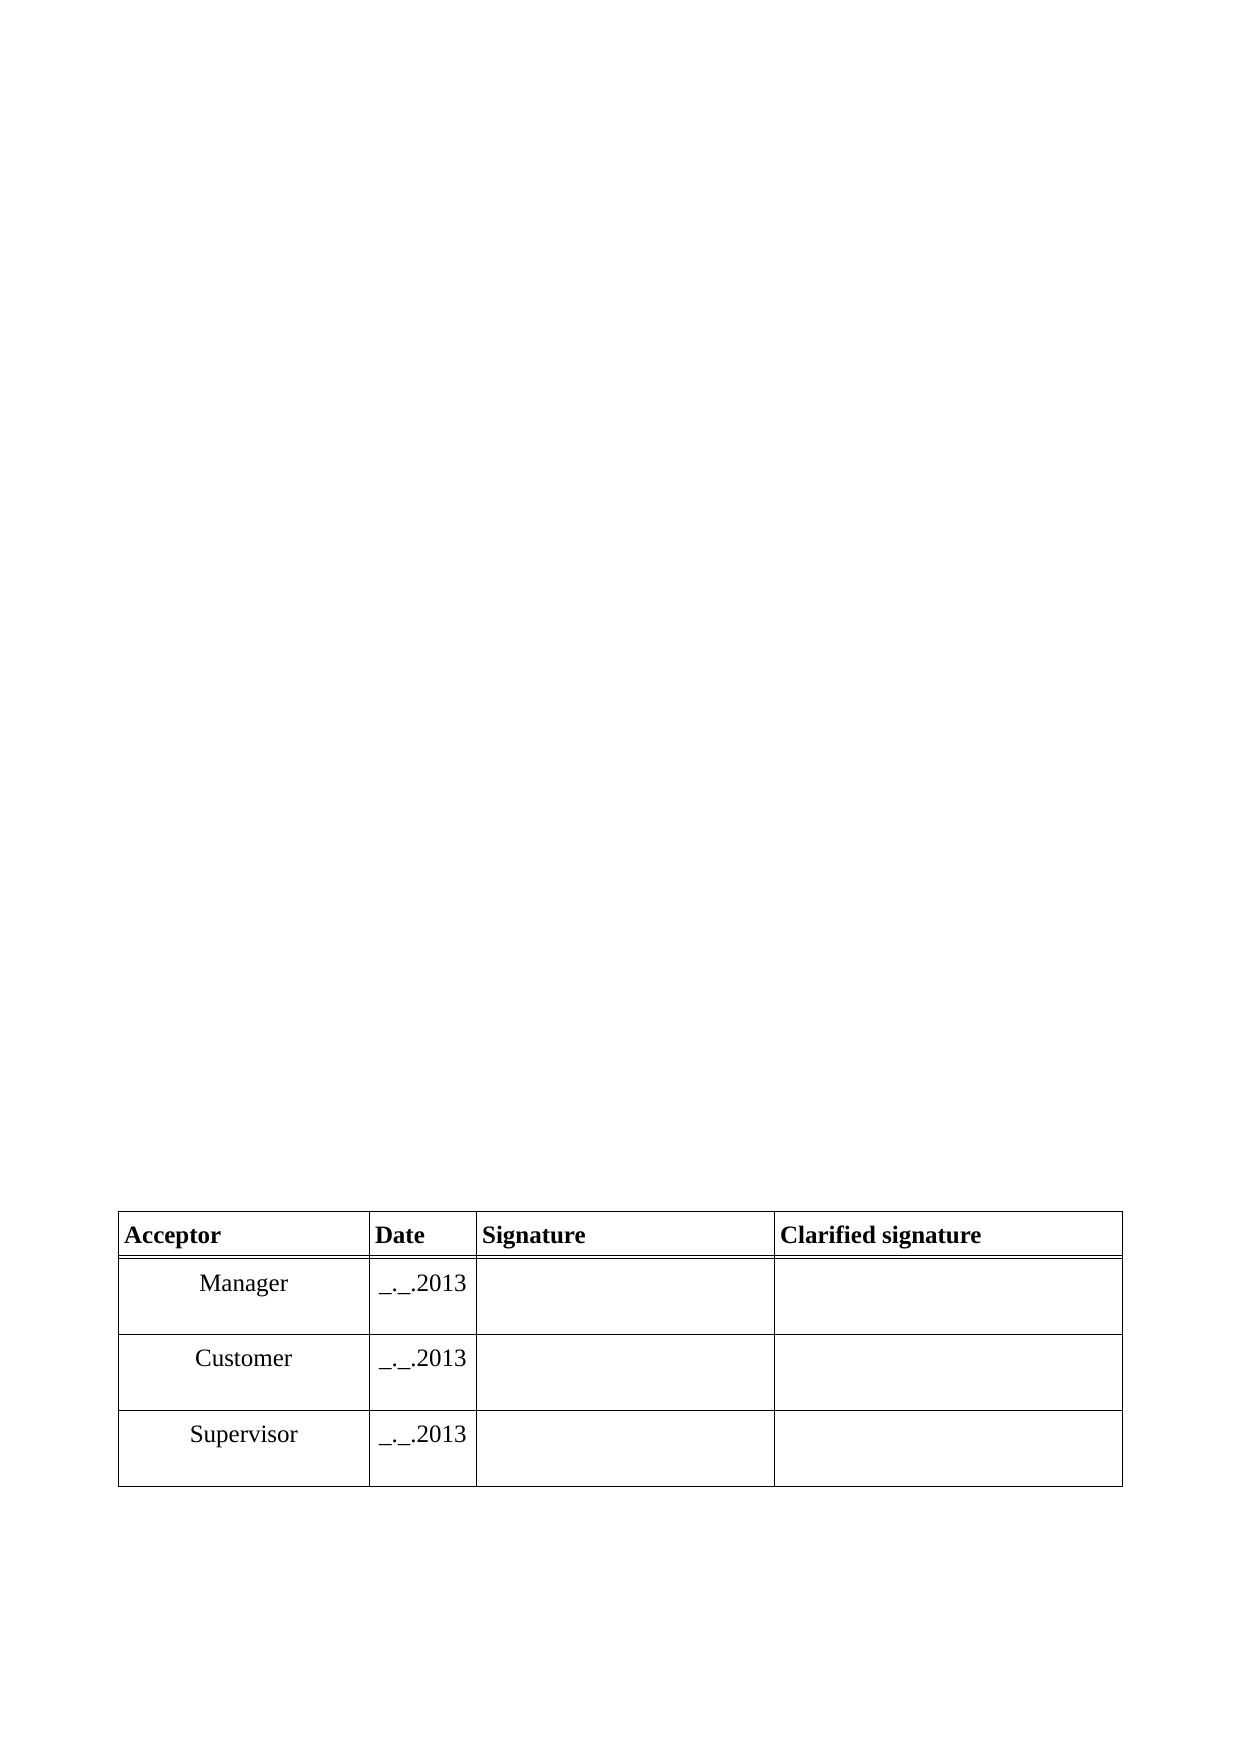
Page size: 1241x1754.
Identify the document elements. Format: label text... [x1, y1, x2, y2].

table_header Clarified signature [775, 1212, 1122, 1255]
table_cell [775, 1411, 1122, 1486]
table_cell Manager [119, 1259, 369, 1334]
table_cell [477, 1335, 774, 1410]
table_cell [775, 1259, 1122, 1334]
table_cell [477, 1259, 774, 1334]
table_header Acceptor [119, 1212, 369, 1255]
table_cell [477, 1411, 774, 1486]
table_cell Supervisor [119, 1411, 369, 1486]
table_cell Customer [119, 1335, 369, 1410]
table_cell _._.2013 [370, 1411, 476, 1486]
table_cell _._.2013 [370, 1335, 476, 1410]
table_header Date [370, 1212, 476, 1255]
table_cell _._.2013 [370, 1259, 476, 1334]
table_cell [775, 1335, 1122, 1410]
table_header Signature [477, 1212, 774, 1255]
